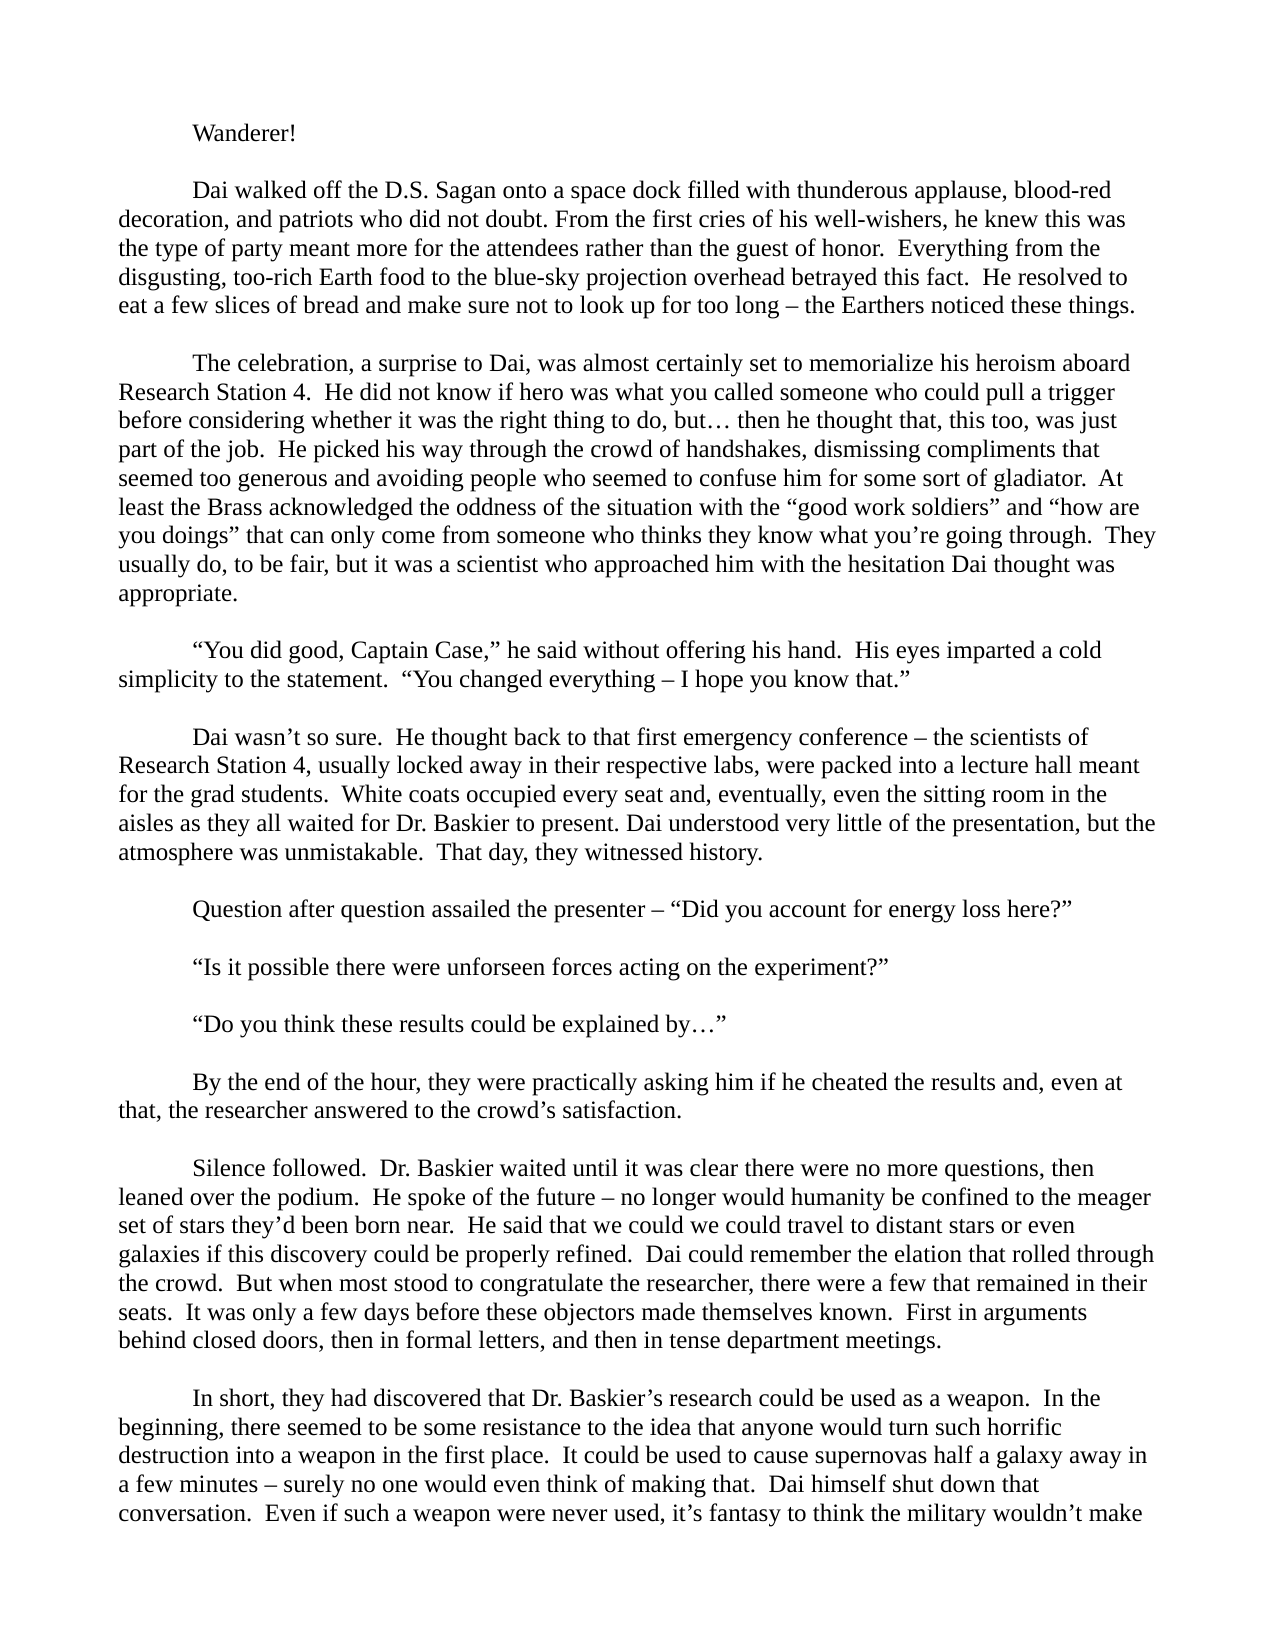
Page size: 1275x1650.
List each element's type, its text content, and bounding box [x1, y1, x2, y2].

text Question after question assailed the presenter – “Did you account for energy loss here?” [118, 894, 1157, 923]
text “Is it possible there were unforseen forces acting on the experiment?” [118, 952, 1157, 981]
text The celebration, a surprise to Dai, was almost certainly set to memorialize his heroism aboard Research Station 4. He did not know if hero was what you called someone who could pull a trigger before considering whether it was the right thing to do, but… then he thought that, this too, was just part of the job. He picked his way through the crowd of handshakes, dismissing compliments that seemed too generous and avoiding people who seemed to confuse him for some sort of gladiator. At least the Brass acknowledged the oddness of the situation with the “good work soldiers” and “how are you doings” that can only come from someone who thinks they know what you’re going through. They usually do, to be fair, but it was a scientist who approached him with the hesitation Dai thought was appropriate. [118, 348, 1157, 607]
text Silence followed. Dr. Baskier waited until it was clear there were no more questions, then leaned over the podium. He spoke of the future – no longer would humanity be confined to the meager set of stars they’d been born near. He said that we could we could travel to distant stars or even galaxies if this discovery could be properly refined. Dai could remember the elation that rolled through the crowd. But when most stood to congratulate the researcher, there were a few that remained in their seats. It was only a few days before these objectors made themselves known. First in arguments behind closed doors, then in formal letters, and then in tense department meetings. [118, 1153, 1157, 1354]
text “You did good, Captain Case,” he said without offering his hand. His eyes imparted a cold simplicity to the statement. “You changed everything – I hope you know that.” [118, 636, 1157, 693]
text “Do you think these results could be explained by…” [118, 1009, 1157, 1038]
text Dai walked off the D.S. Sagan onto a space dock filled with thunderous applause, blood-red decoration, and patriots who did not doubt. From the first cries of his well-wishers, he knew this was the type of party meant more for the attendees rather than the guest of honor. Everything from the disgusting, too-rich Earth food to the blue-sky projection overhead betrayed this fact. He resolved to eat a few slices of bread and make sure not to look up for too long – the Earthers noticed these things. [118, 176, 1157, 319]
text Wanderer! [118, 118, 1157, 147]
text By the end of the hour, they were practically asking him if he cheated the results and, even at that, the researcher answered to the crowd’s satisfaction. [118, 1067, 1157, 1124]
text In short, they had discovered that Dr. Baskier’s research could be used as a weapon. In the beginning, there seemed to be some resistance to the idea that anyone would turn such horrific destruction into a weapon in the first place. It could be used to cause supernovas half a galaxy away in a few minutes – surely no one would even think of making that. Dai himself shut down that conversation. Even if such a weapon were never used, it’s fantasy to think the military wouldn’t make [118, 1383, 1157, 1527]
text Dai wasn’t so sure. He thought back to that first emergency conference – the scientists of Research Station 4, usually locked away in their respective labs, were packed into a lecture hall meant for the grad students. White coats occupied every seat and, eventually, even the sitting room in the aisles as they all waited for Dr. Baskier to present. Dai understood very little of the presentation, but the atmosphere was unmistakable. That day, they witnessed history. [118, 722, 1157, 866]
